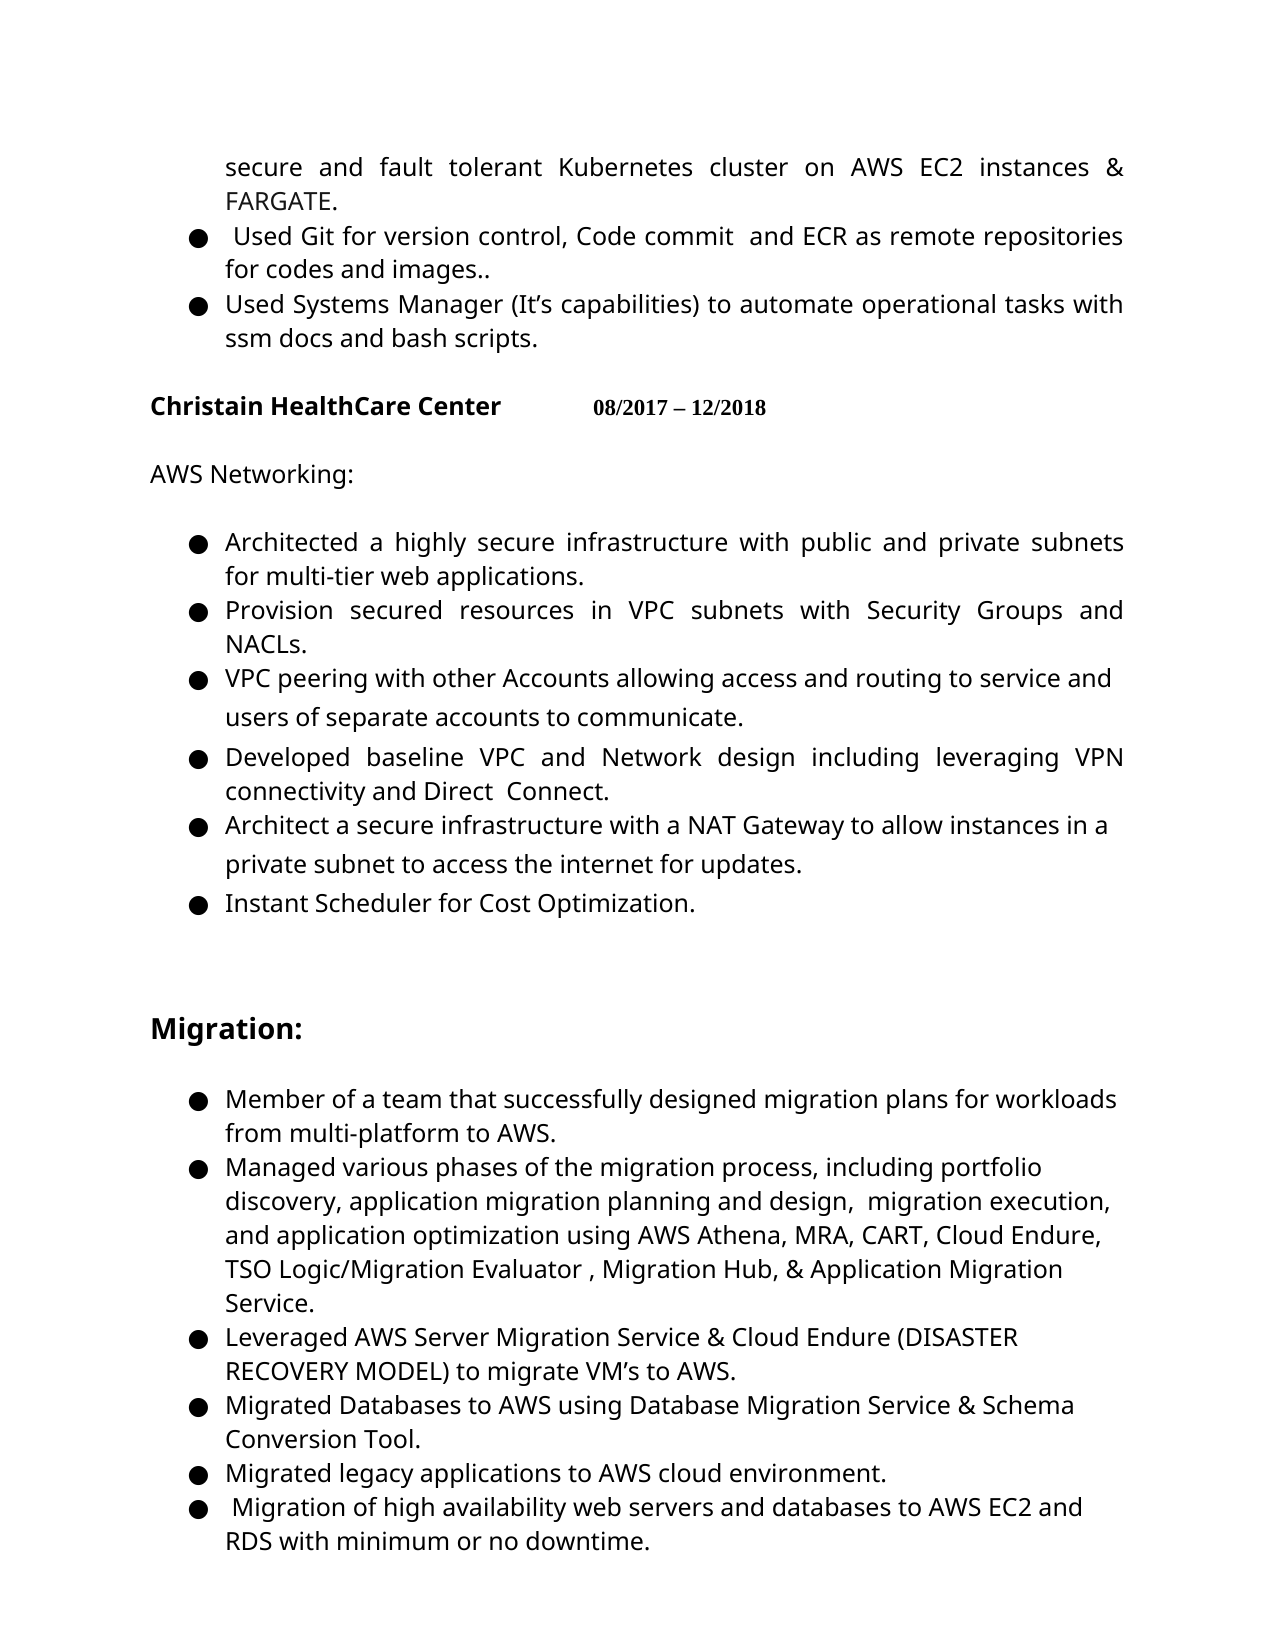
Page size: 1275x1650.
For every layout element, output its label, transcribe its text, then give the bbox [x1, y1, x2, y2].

list secure and fault tolerant Kubernetes cluster on AWS EC2 instances & FARGATE. [187, 150, 1125, 218]
list Migrated Databases to AWS using Database Migration Service & Schema Conversion Tool. [187, 1388, 1125, 1456]
list Managed various phases of the migration process, including portfolio discovery, application migration planning and design, migration execution, and application optimization using AWS Athena, MRA, CART, Cloud Endure, TSO Logic/Migration Evaluator , Migration Hub, & Application Migration Service. [187, 1149, 1125, 1320]
text AWS Networking: [150, 457, 1125, 491]
list Migration of high availability web servers and databases to AWS EC2 and RDS with minimum or no downtime. [187, 1490, 1125, 1558]
list VPC peering with other Accounts allowing access and routing to service and users of separate accounts to communicate. [187, 661, 1125, 734]
list Architected a highly secure infrastructure with public and private subnets for multi-tier web applications. [187, 525, 1125, 593]
list Migrated legacy applications to AWS cloud environment. [187, 1456, 1125, 1490]
text Migration: [150, 1008, 1125, 1048]
list Provision secured resources in VPC subnets with Security Groups and NACLs. [187, 593, 1125, 661]
list Instant Scheduler for Cost Optimization. [187, 886, 1125, 920]
list Architect a secure infrastructure with a NAT Gateway to allow instances in a private subnet to access the internet for updates. [187, 807, 1125, 881]
list Used Systems Manager (It’s capabilities) to automate operational tasks with ssm docs and bash scripts. [187, 286, 1125, 354]
text Christain HealthCare Center 08/2017 – 12/2018 [150, 388, 1125, 422]
list Developed baseline VPC and Network design including leveraging VPN connectivity and Direct Connect. [187, 739, 1125, 807]
list Used Git for version control, Code commit and ECR as remote repositories for codes and images.. [187, 218, 1125, 286]
list Leveraged AWS Server Migration Service & Cloud Endure (DISASTER RECOVERY MODEL) to migrate VM’s to AWS. [187, 1320, 1125, 1388]
list Member of a team that successfully designed migration plans for workloads from multi-platform to AWS. [187, 1081, 1125, 1149]
